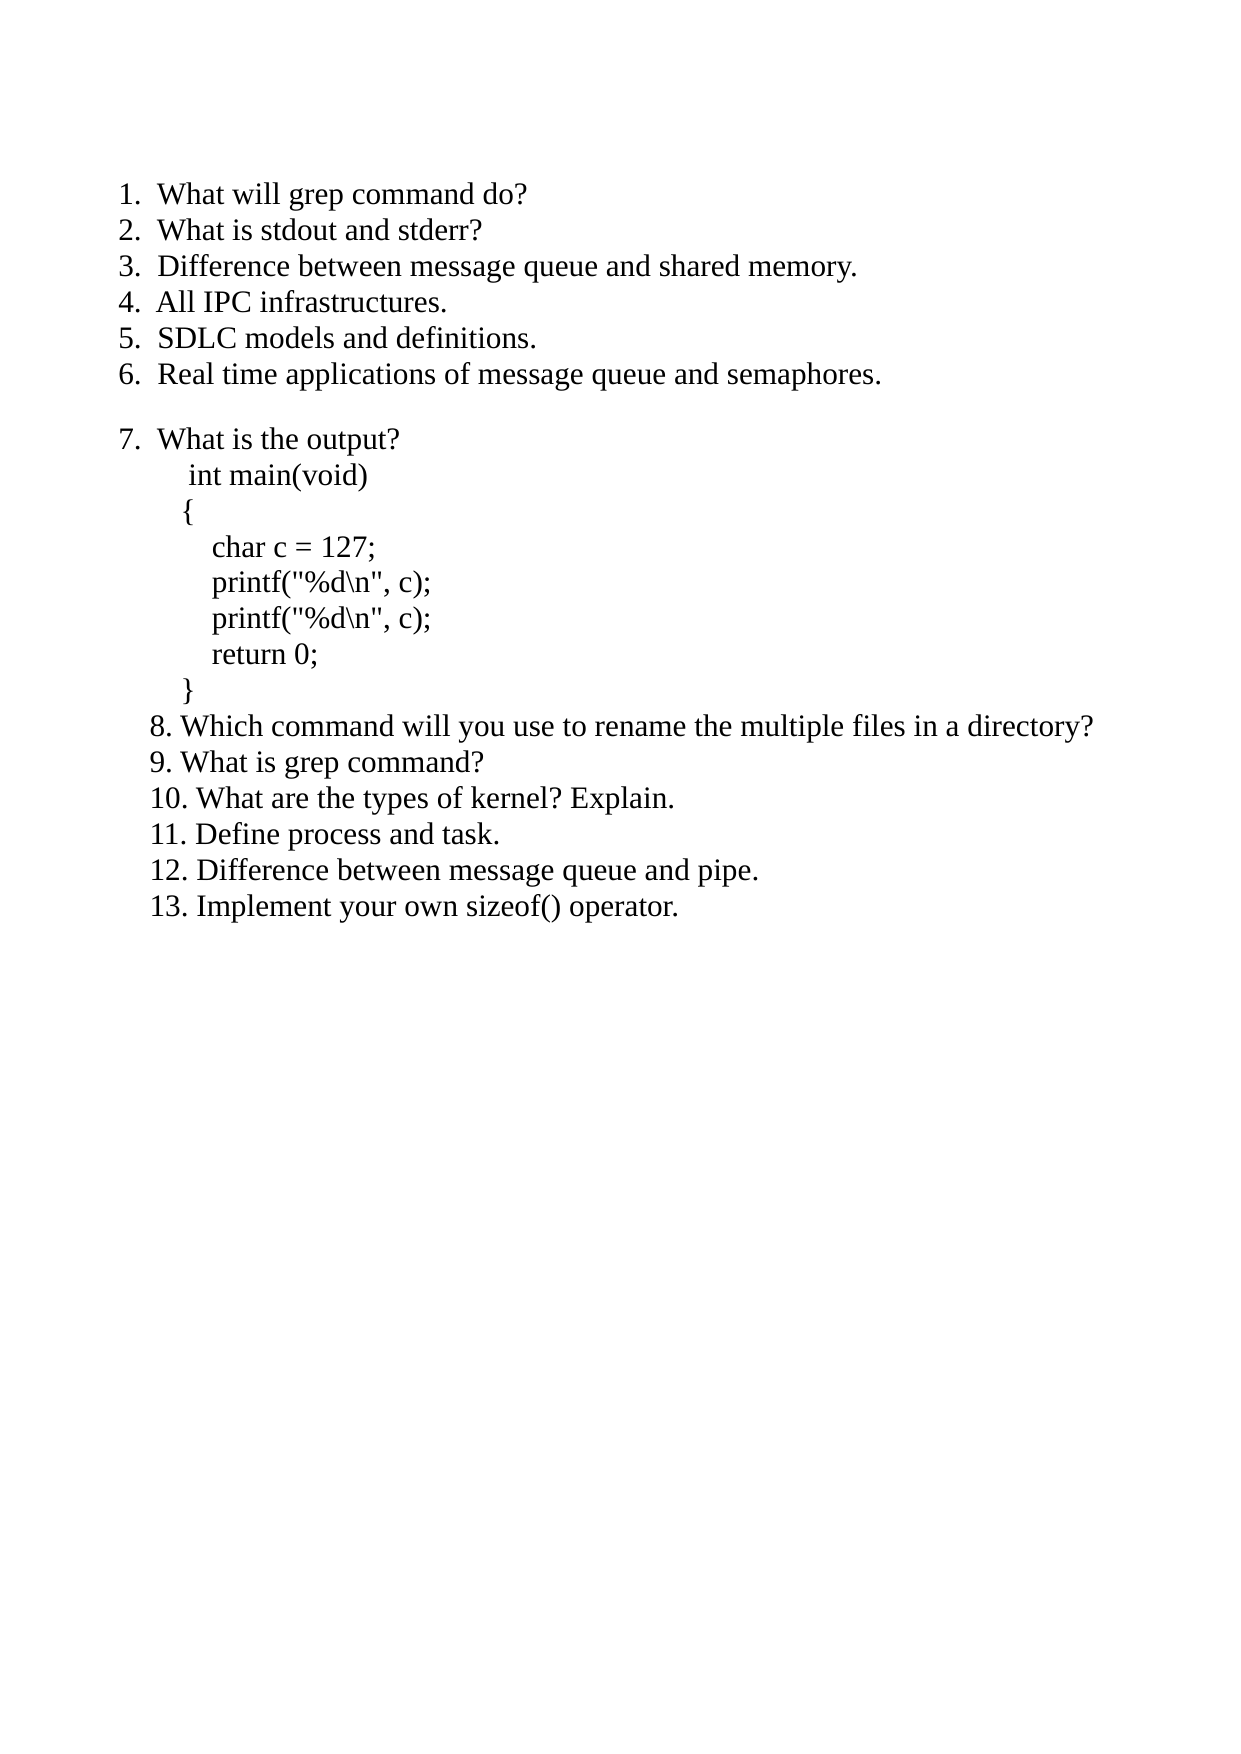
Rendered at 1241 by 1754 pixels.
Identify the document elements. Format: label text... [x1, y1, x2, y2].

text 10. What are the types of kernel? Explain. [118, 779, 1122, 815]
text 3. Difference between message queue and shared memory. [118, 247, 1122, 283]
text 13. Implement your own sizeof() operator. [118, 887, 1122, 923]
text { [118, 492, 1122, 528]
text 2. What is stdout and stderr? [118, 212, 1122, 247]
text 6. Real time applications of message queue and semaphores. [118, 355, 1122, 391]
text printf("%d\n", c); [118, 564, 1122, 600]
text int main(void) [118, 456, 1122, 492]
text 11. Define process and task. [118, 815, 1122, 851]
text 8. Which command will you use to rename the multiple files in a directory? [118, 707, 1122, 743]
text 7. What is the output? [118, 420, 1122, 456]
text 1. What will grep command do? [118, 176, 1122, 212]
text 12. Difference between message queue and pipe. [118, 851, 1122, 887]
text return 0; [118, 636, 1122, 672]
text 9. What is grep command? [118, 743, 1122, 779]
text printf("%d\n", c); [118, 600, 1122, 636]
text 5. SDLC models and definitions. [118, 319, 1122, 355]
text } [118, 672, 1122, 707]
text 4. All IPC infrastructures. [118, 283, 1122, 319]
text char c = 127; [118, 528, 1122, 564]
